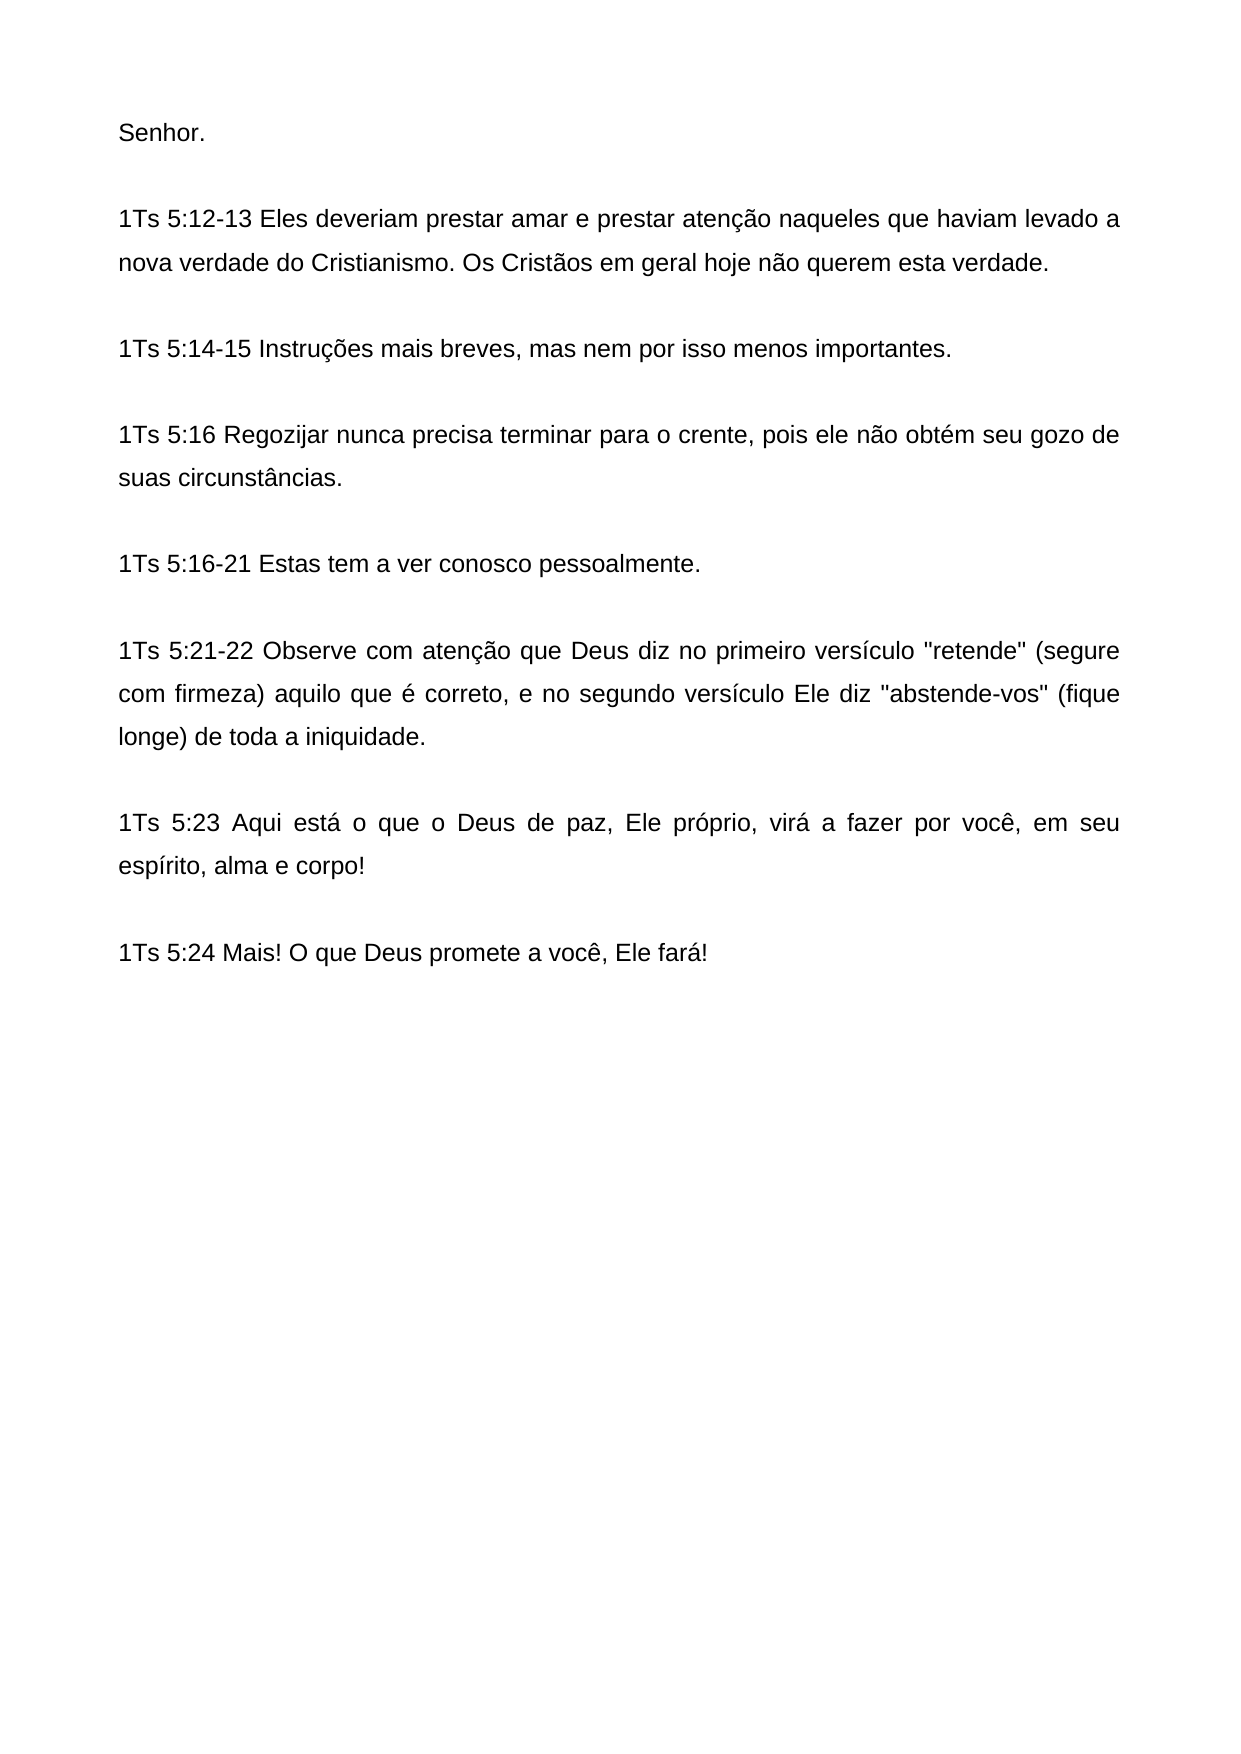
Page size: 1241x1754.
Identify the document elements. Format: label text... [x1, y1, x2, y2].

text 1Ts 5:16 Regozijar nunca precisa terminar para o crente, pois ele não obtém seu gozo de suas circunstâncias. [118, 420, 1122, 492]
text 1Ts 5:23 Aqui está o que o Deus de paz, Ele próprio, virá a fazer por você, em seu espírito, alma e corpo! [118, 808, 1122, 880]
text Senhor. [118, 118, 1122, 147]
text 1Ts 5:14-15 Instruções mais breves, mas nem por isso menos importantes. [118, 334, 1122, 362]
text 1Ts 5:21-22 Observe com atenção que Deus diz no primeiro versículo "retende" (segure com firmeza) aquilo que é correto, e no segundo versículo Ele diz "abstende-vos" (fique longe) de toda a iniquidade. [118, 636, 1122, 751]
text 1Ts 5:12-13 Eles deveriam prestar amar e prestar atenção naqueles que haviam levado a nova verdade do Cristianismo. Os Cristãos em geral hoje não querem esta verdade. [118, 204, 1122, 276]
text 1Ts 5:16-21 Estas tem a ver conosco pessoalmente. [118, 549, 1122, 578]
text 1Ts 5:24 Mais! O que Deus promete a você, Ele fará! [118, 937, 1122, 966]
